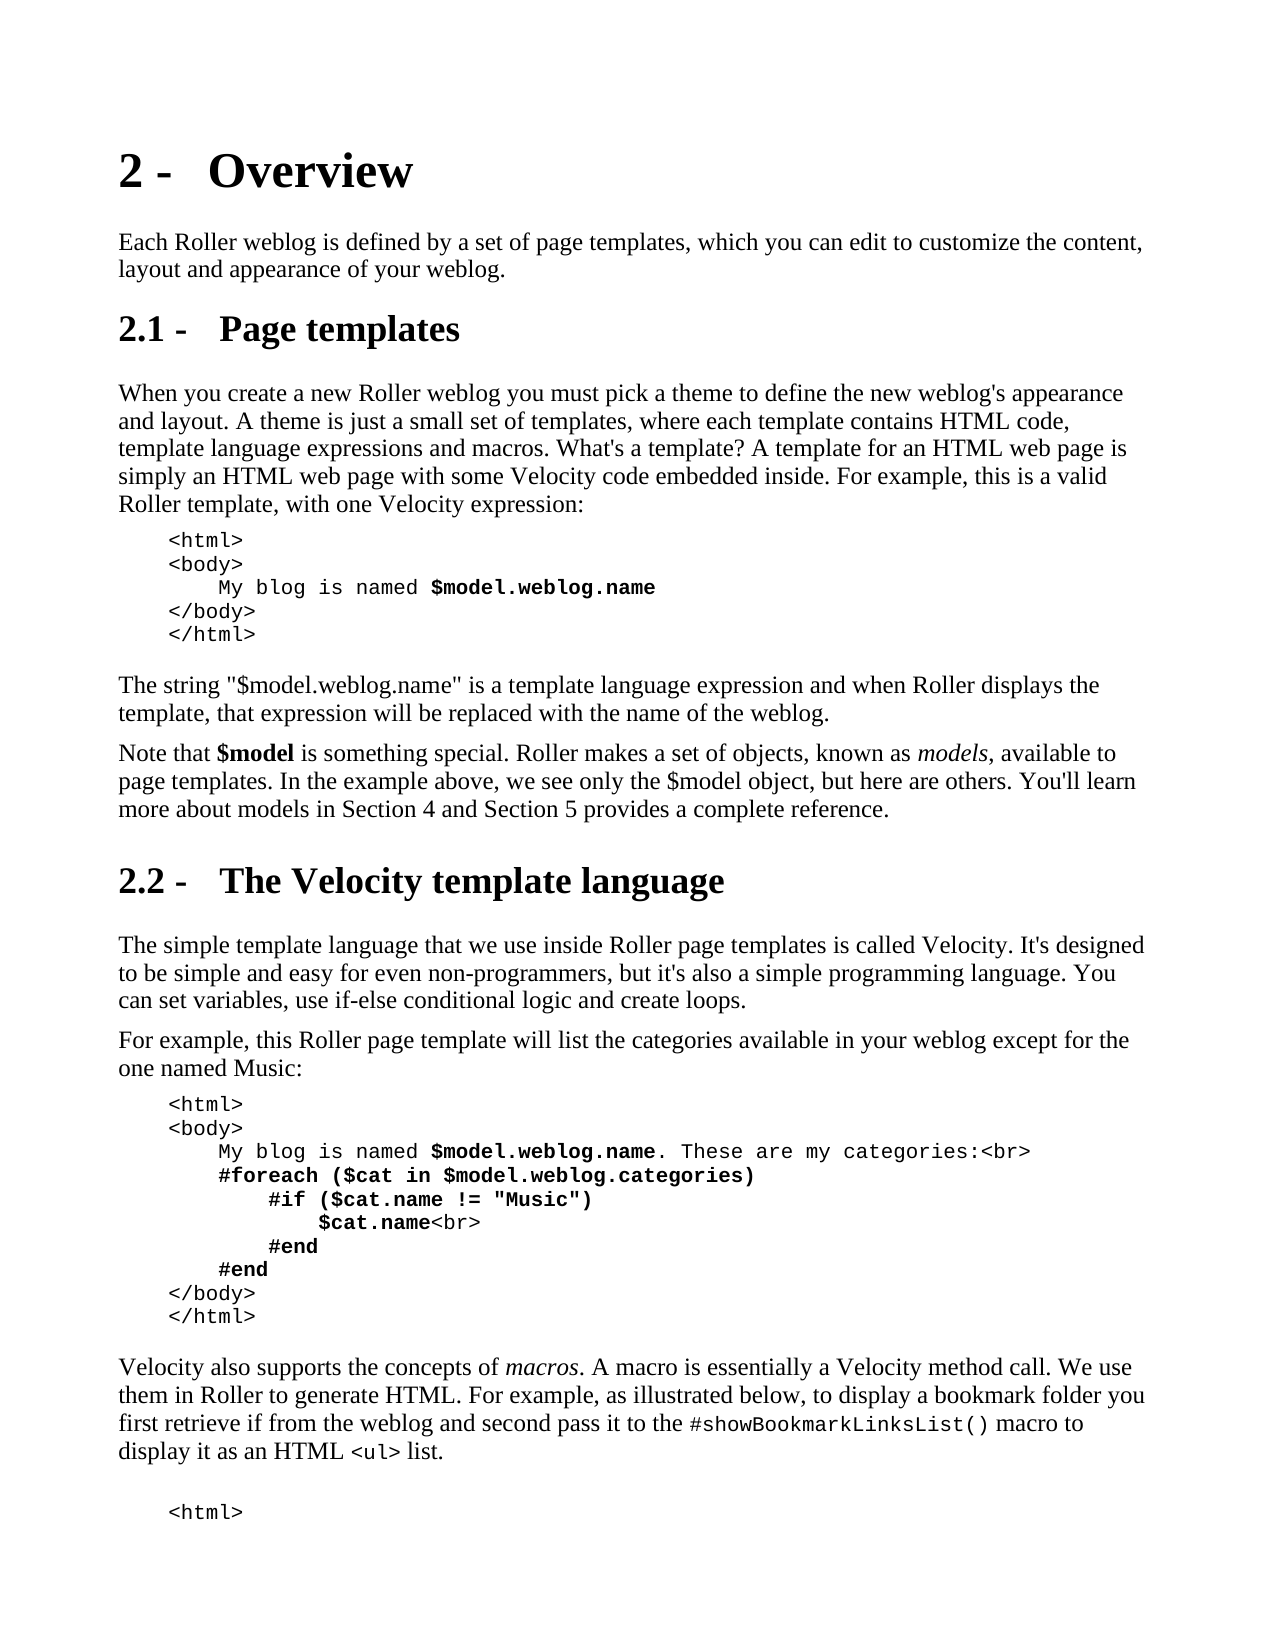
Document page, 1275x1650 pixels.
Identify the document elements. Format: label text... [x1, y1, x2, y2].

subtitle Page templates [118, 308, 1157, 350]
subtitle The Velocity template language [118, 860, 1157, 901]
text #end [118, 1236, 1157, 1259]
text </html> [118, 1306, 1157, 1330]
subtitle Overview [118, 143, 1157, 198]
text #end [118, 1259, 1157, 1283]
text </body> [118, 601, 1157, 624]
text $cat.name<br> [118, 1212, 1157, 1236]
text <html> [118, 1502, 1157, 1526]
text <html> [118, 1094, 1157, 1118]
text #foreach ($cat in $model.weblog.categories) [118, 1165, 1157, 1189]
text When you create a new Roller weblog you must pick a theme to define the new weblog's appearance and layout. A theme is just a small set of templates, where each template contains HTML code, template language expressions and macros. What's a template? A template for an HTML web page is simply an HTML web page with some Velocity code embedded inside. For example, this is a valid Roller template, with one Velocity expression: [118, 379, 1157, 518]
text </body> [118, 1283, 1157, 1306]
text <body> [118, 1118, 1157, 1142]
text My blog is named $model.weblog.name. These are my categories:<br> [118, 1142, 1157, 1165]
text Note that $model is something special. Roller makes a set of objects, known as models, available to page templates. In the example above, we see only the $model object, but here are others. You'll learn more about models in Section 4 and Section 5 provides a complete reference. [118, 739, 1157, 822]
text </html> [118, 624, 1157, 648]
text My blog is named $model.weblog.name [118, 577, 1157, 601]
text <body> [118, 554, 1157, 577]
text Each Roller weblog is defined by a set of page templates, which you can edit to customize the content, layout and appearance of your weblog. [118, 228, 1157, 283]
text The string "$model.weblog.name" is a template language expression and when Roller displays the template, that expression will be replaced with the name of the weblog. [118, 671, 1157, 727]
text The simple template language that we use inside Roller page templates is called Velocity. It's designed to be simple and easy for even non-programmers, but it's also a simple programming language. You can set variables, use if-else conditional logic and create loops. [118, 931, 1157, 1014]
text Velocity also supports the concepts of macros. A macro is essentially a Velocity method call. We use them in Roller to generate HTML. For example, as illustrated below, to display a bookmark folder you first retrieve if from the weblog and second pass it to the #showBookmarkLinksList() macro to display it as an HTML <ul> list. [118, 1353, 1157, 1466]
text For example, this Roller page template will list the categories available in your weblog except for the one named Music: [118, 1027, 1157, 1082]
text #if ($cat.name != "Music") [118, 1189, 1157, 1212]
text <html> [118, 530, 1157, 554]
